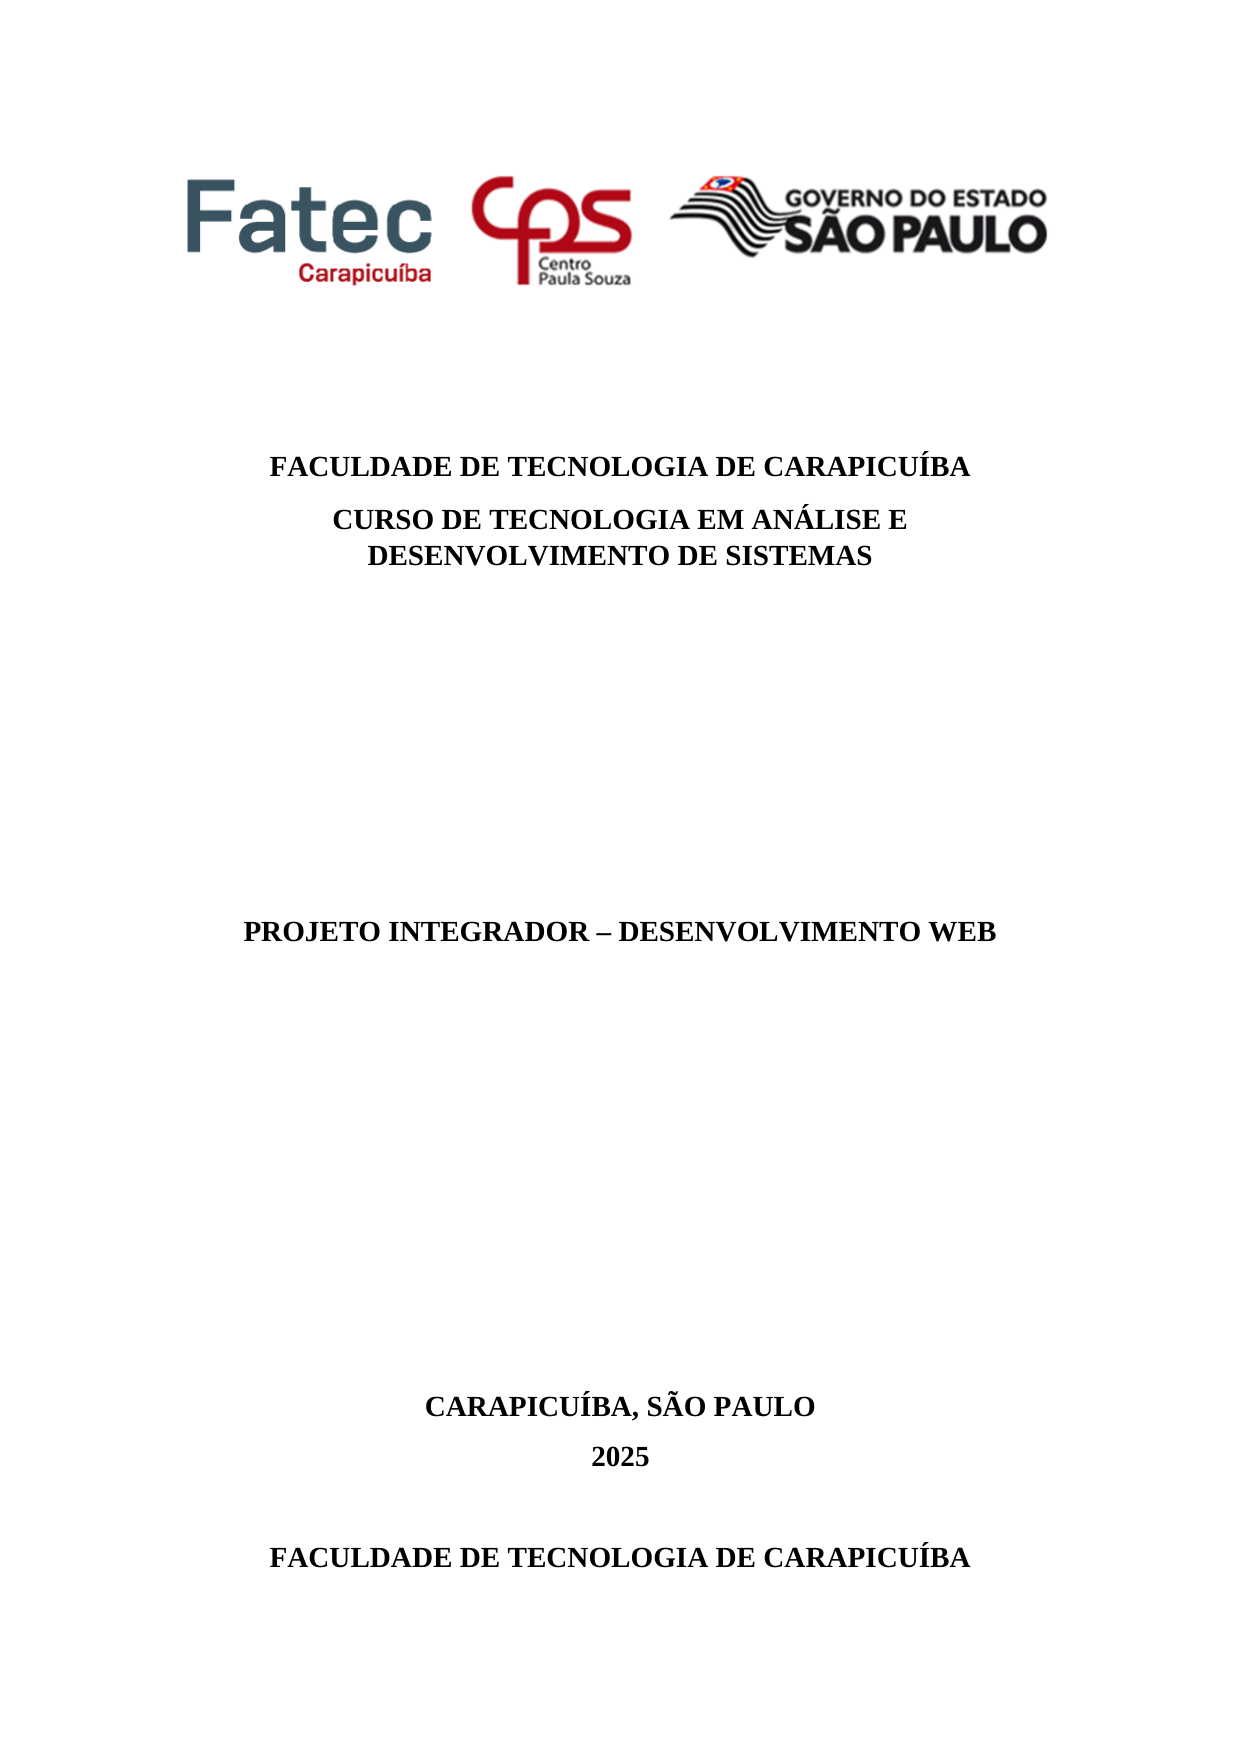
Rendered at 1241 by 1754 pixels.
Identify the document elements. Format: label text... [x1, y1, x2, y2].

text PROJETO INTEGRADOR – DESENVOLVIMENTO WEB [177, 914, 1063, 948]
text CARAPICUÍBA, SÃO PAULO [177, 1389, 1063, 1422]
picture [177, 168, 1063, 296]
text FACULDADE DE TECNOLOGIA DE CARAPICUÍBA [177, 449, 1063, 483]
text 2025 [177, 1439, 1063, 1473]
text CURSO DE TECNOLOGIA EM ANÁLISE E DESENVOLVIMENTO DE SISTEMAS [177, 502, 1063, 572]
text FACULDADE DE TECNOLOGIA DE CARAPICUÍBA [177, 1540, 1063, 1573]
